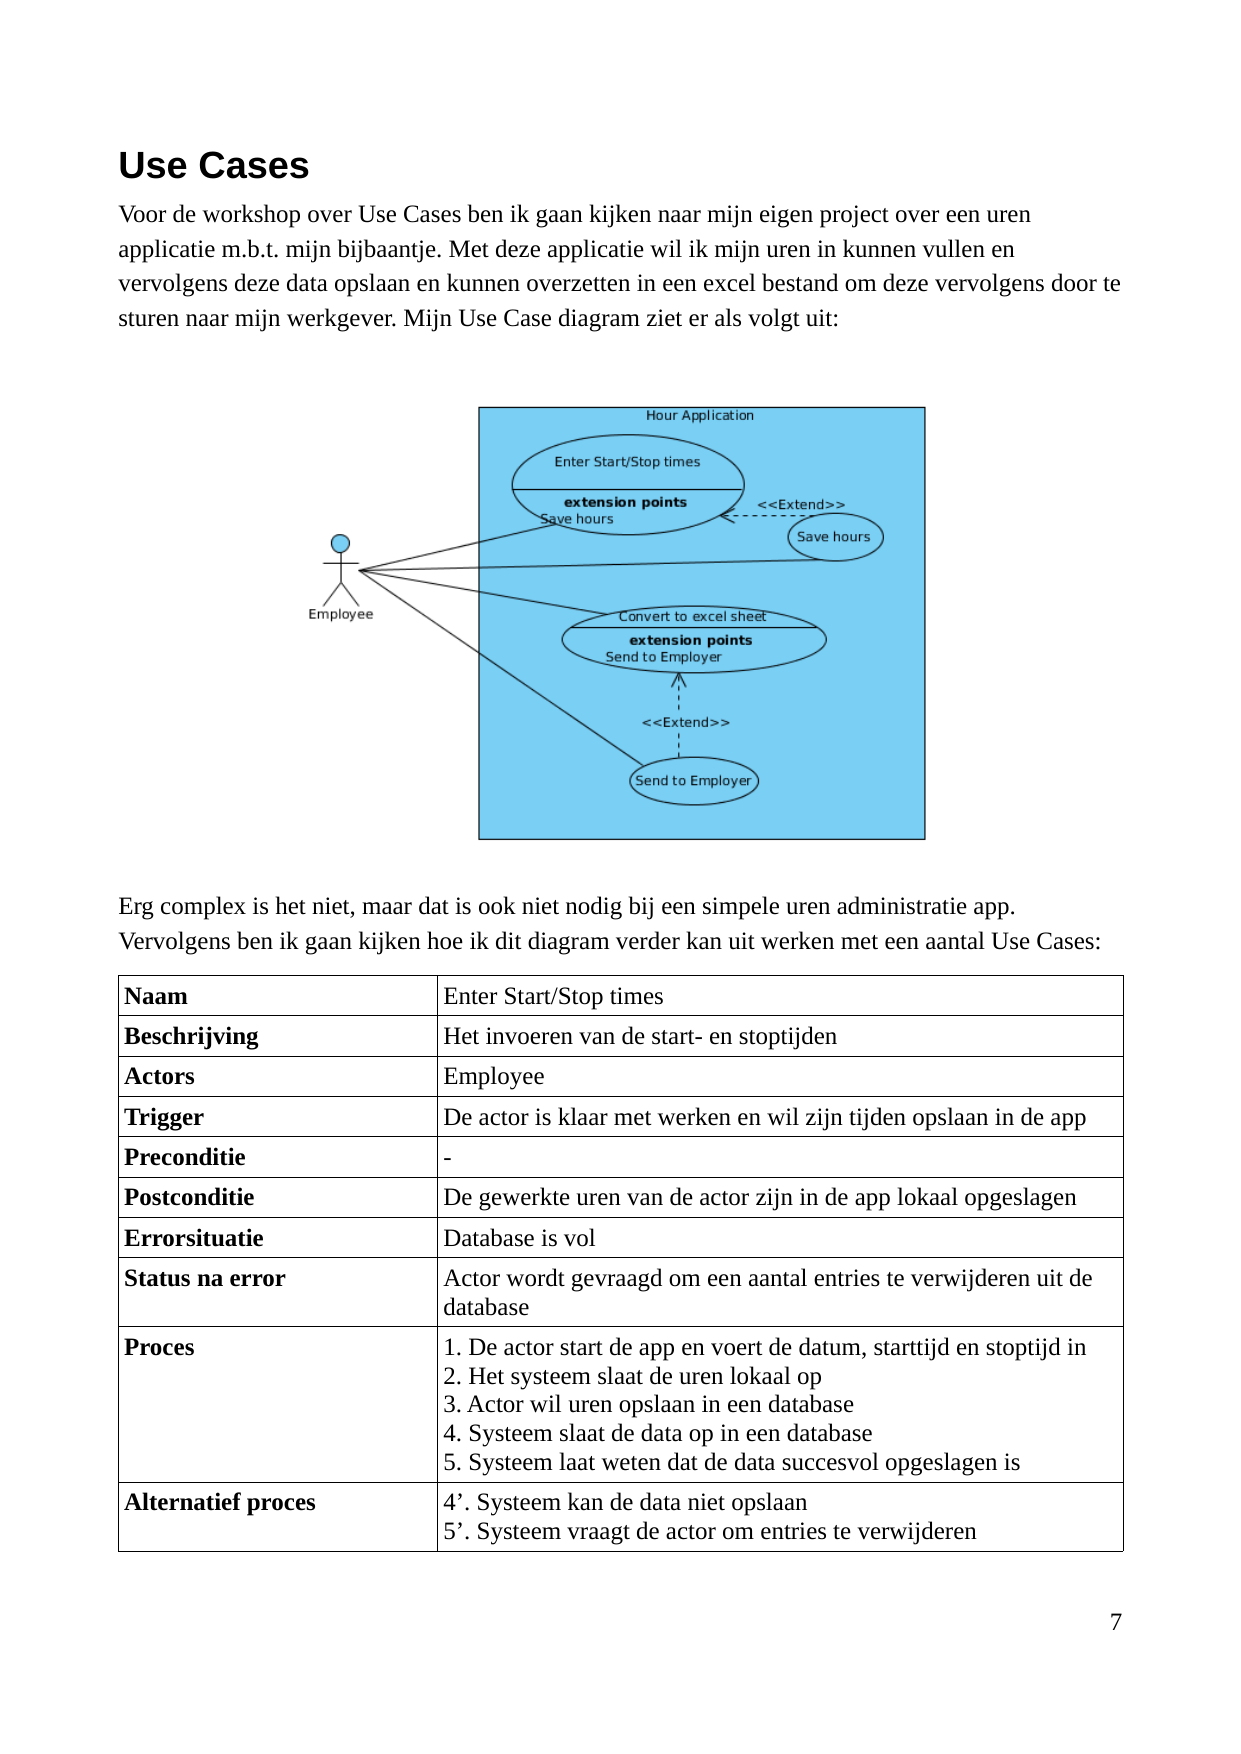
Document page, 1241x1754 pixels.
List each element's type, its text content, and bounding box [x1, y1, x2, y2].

table_cell Actor wordt gevraagd om een aantal entries te verwijderen uit de database [438, 1258, 1123, 1326]
subtitle Use Cases [118, 143, 1122, 187]
table_cell Status na error [119, 1258, 437, 1326]
table_cell Database is vol [438, 1218, 1123, 1257]
picture [268, 351, 972, 871]
table_cell 1. De actor start de app en voert de datum, starttijd en stoptijd in 2. Het systeem slaat de uren lokaal op 3. Actor wil uren opslaan in een database 4. Systeem slaat de data op in een database 5. Systeem laat weten dat de data succesvol opgeslagen is [438, 1327, 1123, 1482]
table_cell Employee [438, 1057, 1123, 1096]
table_cell Postconditie [119, 1178, 437, 1217]
table_cell Actors [119, 1057, 437, 1096]
table_cell 4’. Systeem kan de data niet opslaan 5’. Systeem vraagt de actor om entries te verwijderen [438, 1483, 1123, 1551]
text Voor de workshop over Use Cases ben ik gaan kijken naar mijn eigen project over een uren applicatie m.b.t. mijn bijbaantje. Met deze applicatie wil ik mijn uren in kunnen vullen en vervolgens deze data opslaan en kunnen overzetten in een excel bestand om deze vervolgens door te sturen naar mijn werkgever. Mijn Use Case diagram ziet er als volgt uit: [118, 199, 1122, 331]
table_cell Alternatief proces [119, 1483, 437, 1551]
table_cell De actor is klaar met werken en wil zijn tijden opslaan in de app [438, 1097, 1123, 1136]
table_cell Errorsituatie [119, 1218, 437, 1257]
table_cell Preconditie [119, 1137, 437, 1177]
text Erg complex is het niet, maar dat is ook niet nodig bij een simpele uren administratie app. Vervolgens ben ik gaan kijken hoe ik dit diagram verder kan uit werken met een aantal Use Cases: [118, 891, 1122, 955]
table_cell Het invoeren van de start- en stoptijden [438, 1016, 1123, 1056]
table_cell Proces [119, 1327, 437, 1482]
table_cell - [438, 1137, 1123, 1177]
table_cell De gewerkte uren van de actor zijn in de app lokaal opgeslagen [438, 1178, 1123, 1217]
table_cell Trigger [119, 1097, 437, 1136]
table_header Enter Start/Stop times [438, 976, 1123, 1015]
table_header Naam [119, 976, 437, 1015]
table_cell Beschrijving [119, 1016, 437, 1056]
